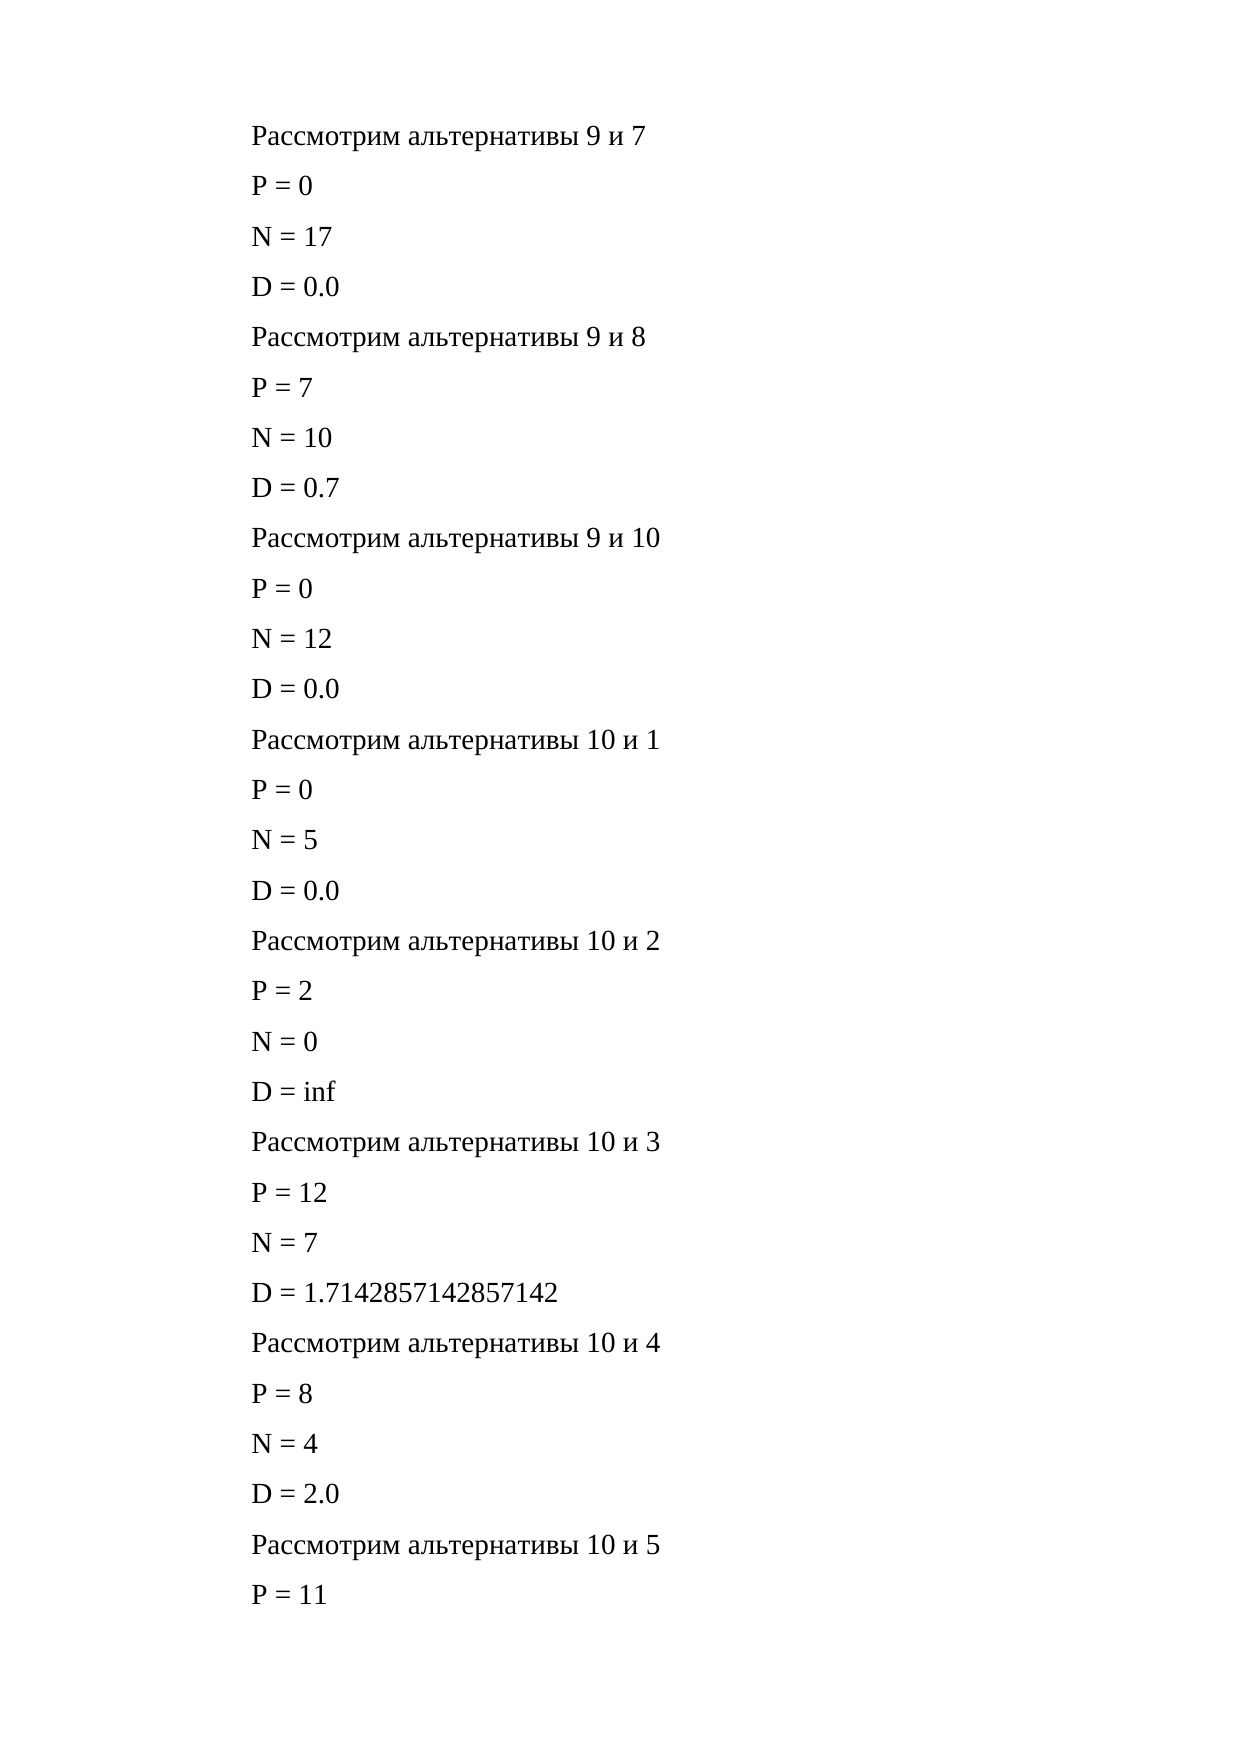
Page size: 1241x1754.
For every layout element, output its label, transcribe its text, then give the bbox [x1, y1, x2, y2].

text Рассмотрим альтернативы 10 и 2 [177, 923, 1181, 957]
text P = 11 [177, 1577, 1181, 1611]
text D = 1.7142857142857142 [177, 1275, 1181, 1309]
text P = 2 [177, 973, 1181, 1007]
text D = 0.0 [177, 672, 1181, 705]
text P = 0 [177, 772, 1181, 806]
text D = inf [177, 1074, 1181, 1108]
text N = 12 [177, 621, 1181, 655]
text N = 7 [177, 1225, 1181, 1258]
text P = 12 [177, 1175, 1181, 1208]
text N = 10 [177, 420, 1181, 453]
text P = 0 [177, 571, 1181, 604]
text Рассмотрим альтернативы 10 и 1 [177, 722, 1181, 755]
text N = 4 [177, 1426, 1181, 1460]
text Рассмотрим альтернативы 10 и 4 [177, 1326, 1181, 1359]
text N = 5 [177, 822, 1181, 856]
text D = 0.0 [177, 269, 1181, 303]
text N = 0 [177, 1024, 1181, 1057]
text N = 17 [177, 219, 1181, 252]
text Рассмотрим альтернативы 10 и 3 [177, 1124, 1181, 1158]
text P = 7 [177, 370, 1181, 403]
text Рассмотрим альтернативы 9 и 8 [177, 319, 1181, 353]
text P = 0 [177, 168, 1181, 202]
text Рассмотрим альтернативы 9 и 7 [177, 118, 1181, 152]
text Рассмотрим альтернативы 10 и 5 [177, 1527, 1181, 1560]
text D = 2.0 [177, 1477, 1181, 1510]
text D = 0.7 [177, 470, 1181, 504]
text P = 8 [177, 1376, 1181, 1409]
text D = 0.0 [177, 873, 1181, 906]
text Рассмотрим альтернативы 9 и 10 [177, 521, 1181, 554]
